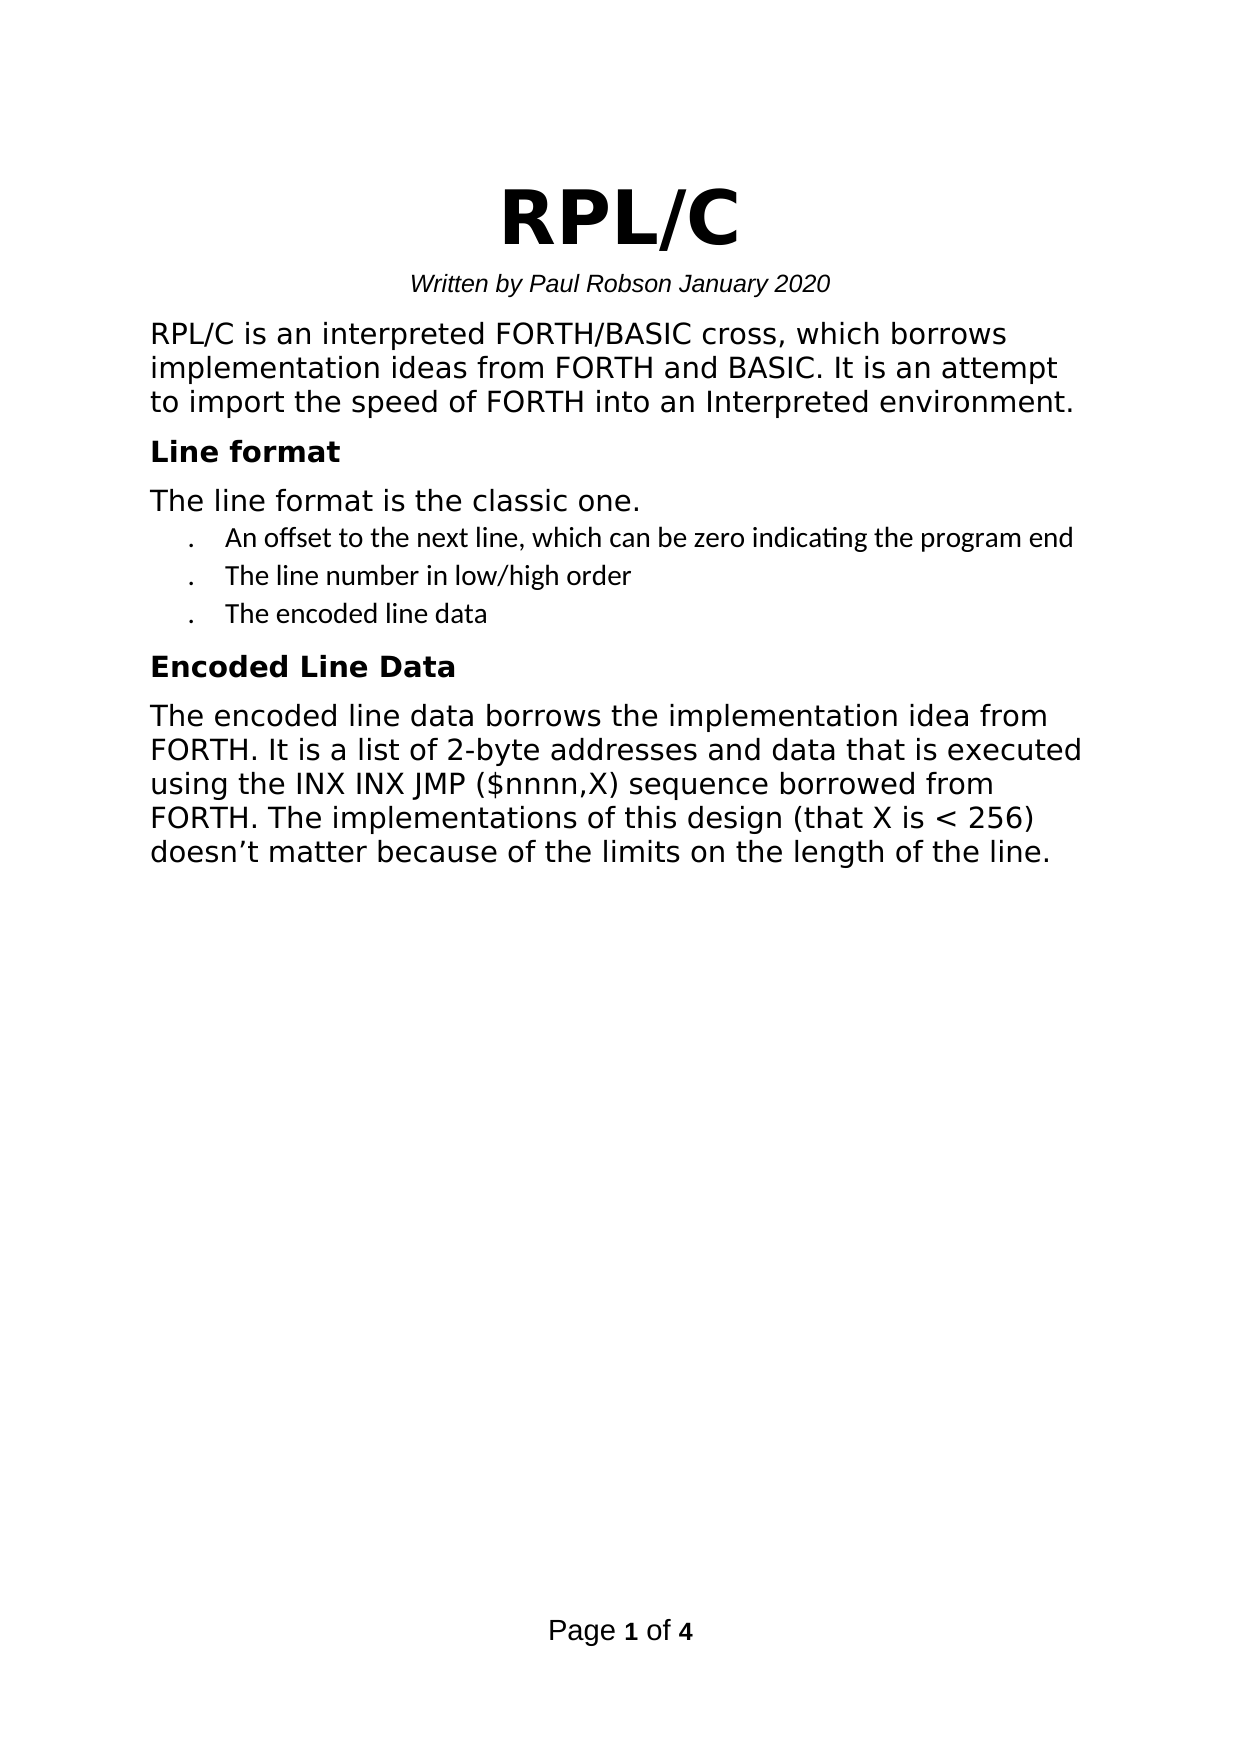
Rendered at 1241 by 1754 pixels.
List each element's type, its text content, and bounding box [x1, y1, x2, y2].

text Written by Paul Robson January 2020 [150, 269, 1090, 298]
list An offset to the next line, which can be zero indicating the program end [187, 519, 1090, 554]
text The encoded line data borrows the implementation idea from FORTH. It is a list of 2-byte addresses and data that is executed using the INX INX JMP ($nnnn,X) sequence borrowed from FORTH. The implementations of this design (that X is < 256) doesn’t matter because of the limits on the length of the line. [150, 700, 1090, 869]
list The line number in low/high order [187, 557, 1090, 593]
list The encoded line data [187, 596, 1090, 631]
subtitle RPL/C [150, 175, 1090, 262]
subtitle Line format [150, 436, 1090, 469]
text RPL/C is an interpreted FORTH/BASIC cross, which borrows implementation ideas from FORTH and BASIC. It is an attempt to import the speed of FORTH into an Interpreted environment. [150, 317, 1090, 419]
subtitle Encoded Line Data [150, 651, 1090, 684]
text The line format is the classic one. [150, 485, 1090, 519]
